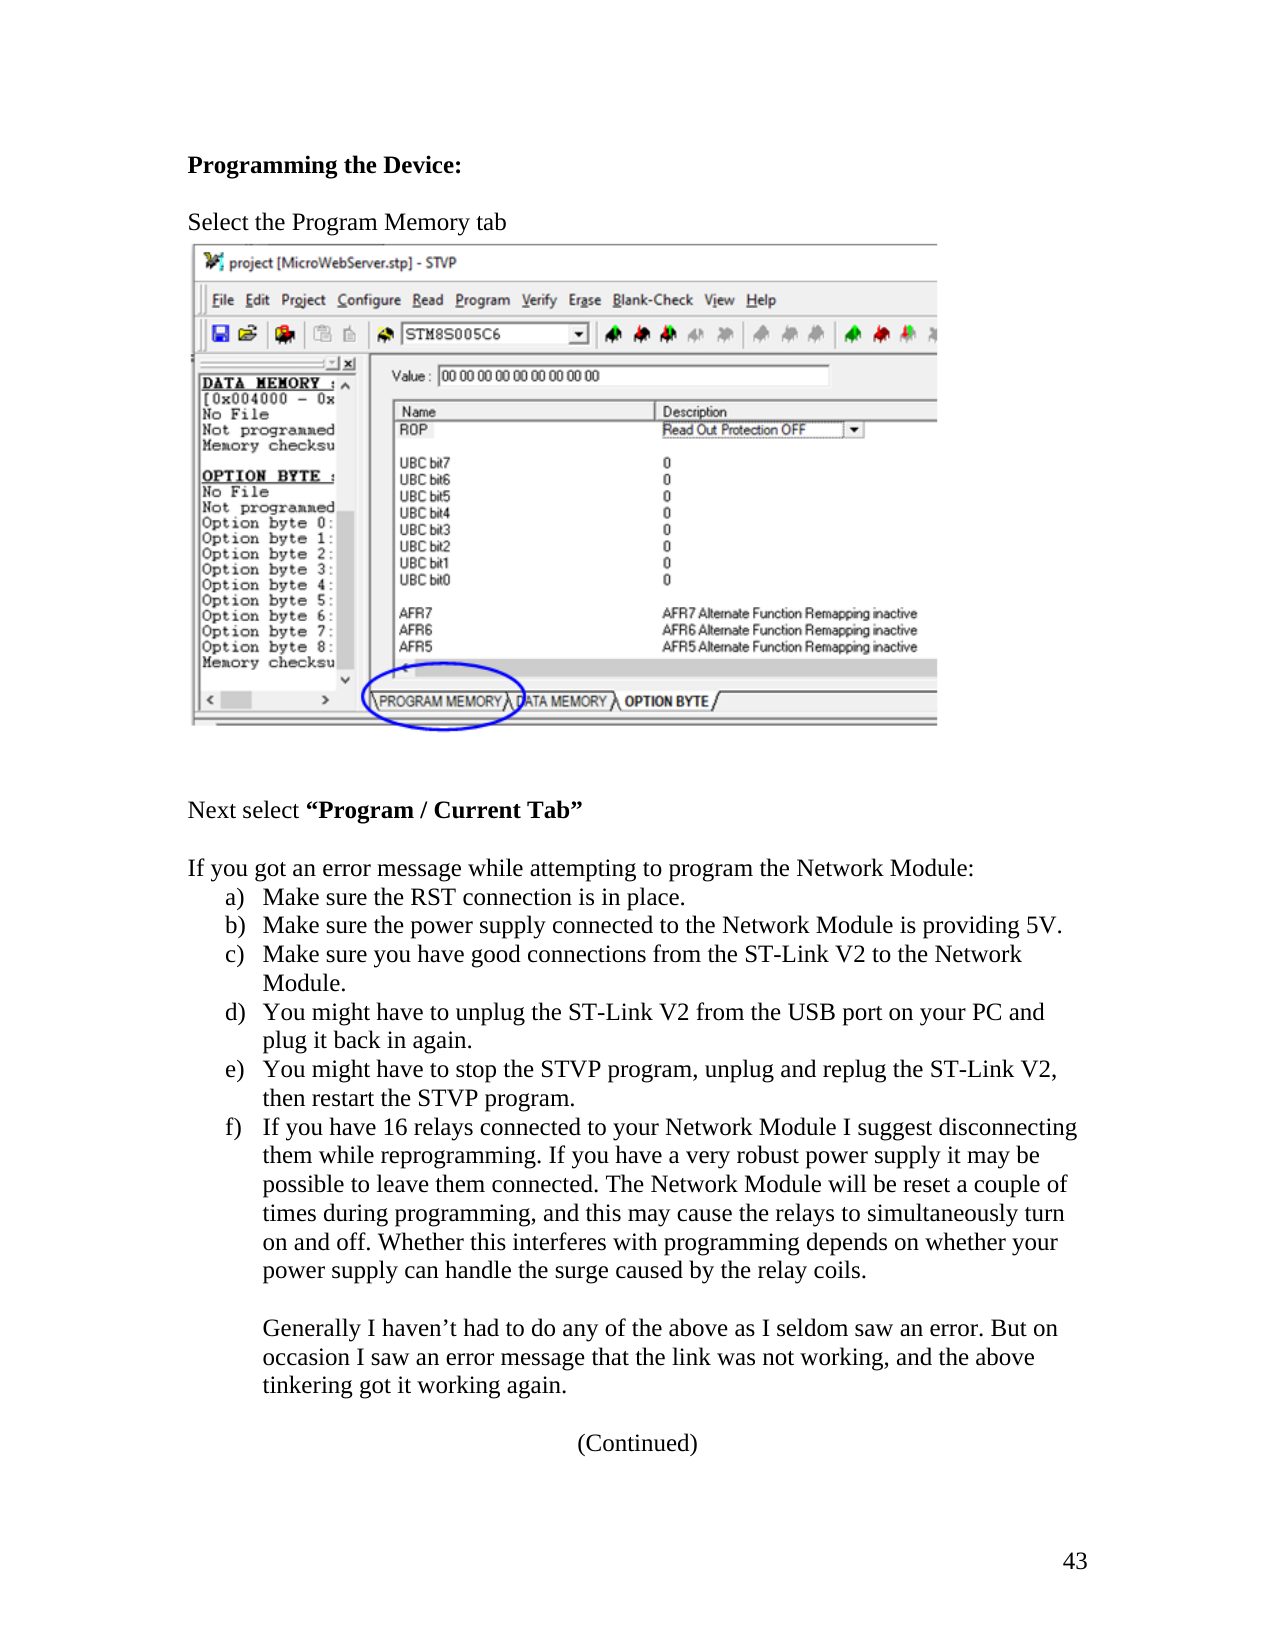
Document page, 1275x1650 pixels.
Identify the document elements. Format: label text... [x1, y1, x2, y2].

text Generally I haven’t had to do any of the above as I seldom saw an error. But on occasion I saw an error message that the link was not working, and the above tinkering got it working again. [262, 1313, 1087, 1399]
list You might have to unplug the ST-Link V2 from the USB port on your PC and plug it back in again. [225, 997, 1087, 1054]
text Select the Program Memory tab [187, 207, 1087, 236]
text Next select “Program / Current Tab” [187, 795, 1087, 824]
list Make sure you have good connections from the ST-Link V2 to the Network Module. [225, 939, 1087, 997]
text If you got an error message while attempting to program the Network Module: [187, 853, 1087, 882]
text Programming the Device: [187, 150, 1087, 179]
text (Continued) [187, 1428, 1087, 1457]
list If you have 16 relays connected to your Network Module I suggest disconnecting them while reprogramming. If you have a very robust power supply it may be possible to leave them connected. The Network Module will be reset a couple of times during programming, and this may cause the relays to simultaneously turn on and off. Whether this interferes with programming depends on whether your power supply can handle the surge caused by the relay coils. [225, 1112, 1087, 1284]
list Make sure the RST connection is in place. [225, 882, 1087, 910]
list You might have to stop the STVP program, unplug and replug the ST-Link V2, then restart the STVP program. [225, 1054, 1087, 1112]
picture [187, 236, 955, 738]
list Make sure the power supply connected to the Network Module is providing 5V. [225, 910, 1087, 939]
